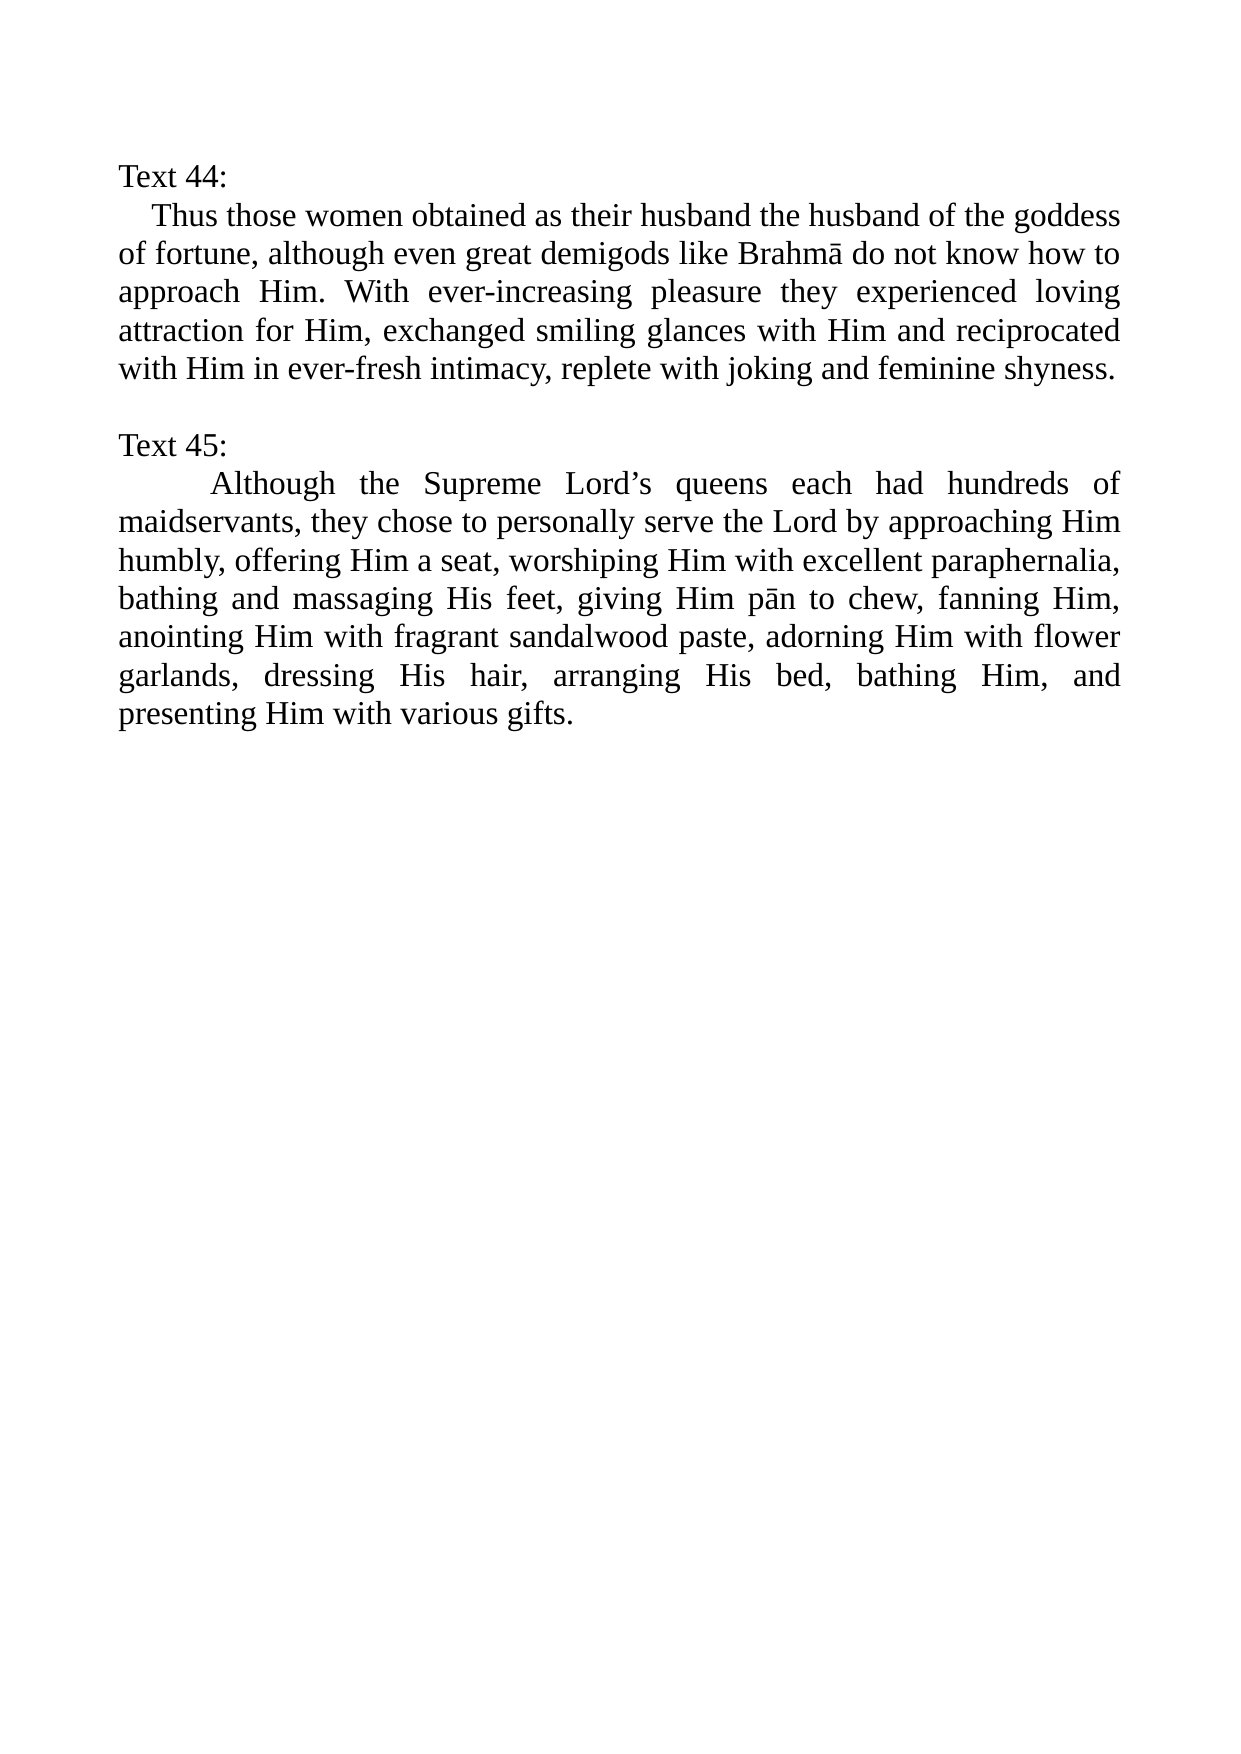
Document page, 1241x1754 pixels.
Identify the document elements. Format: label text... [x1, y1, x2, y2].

text Text 44: [118, 156, 1122, 195]
text Although the Supreme Lord’s queens each had hundreds of maidservants, they chose to personally serve the Lord by approaching Him humbly, offering Him a seat, worshiping Him with excellent paraphernalia, bathing and massaging His feet, giving Him pān to chew, fanning Him, anointing Him with fragrant sandalwood paste, adorning Him with flower garlands, dressing His hair, arranging His bed, bathing Him, and presenting Him with various gifts. [118, 463, 1122, 731]
text Thus those women obtained as their husband the husband of the goddess of fortune, although even great demigods like Brahmā do not know how to approach Him. With ever-increasing pleasure they experienced loving attraction for Him, exchanged smiling glances with Him and reciprocated with Him in ever-fresh intimacy, replete with joking and feminine shyness. [118, 195, 1122, 386]
text Text 45: [118, 425, 1122, 463]
